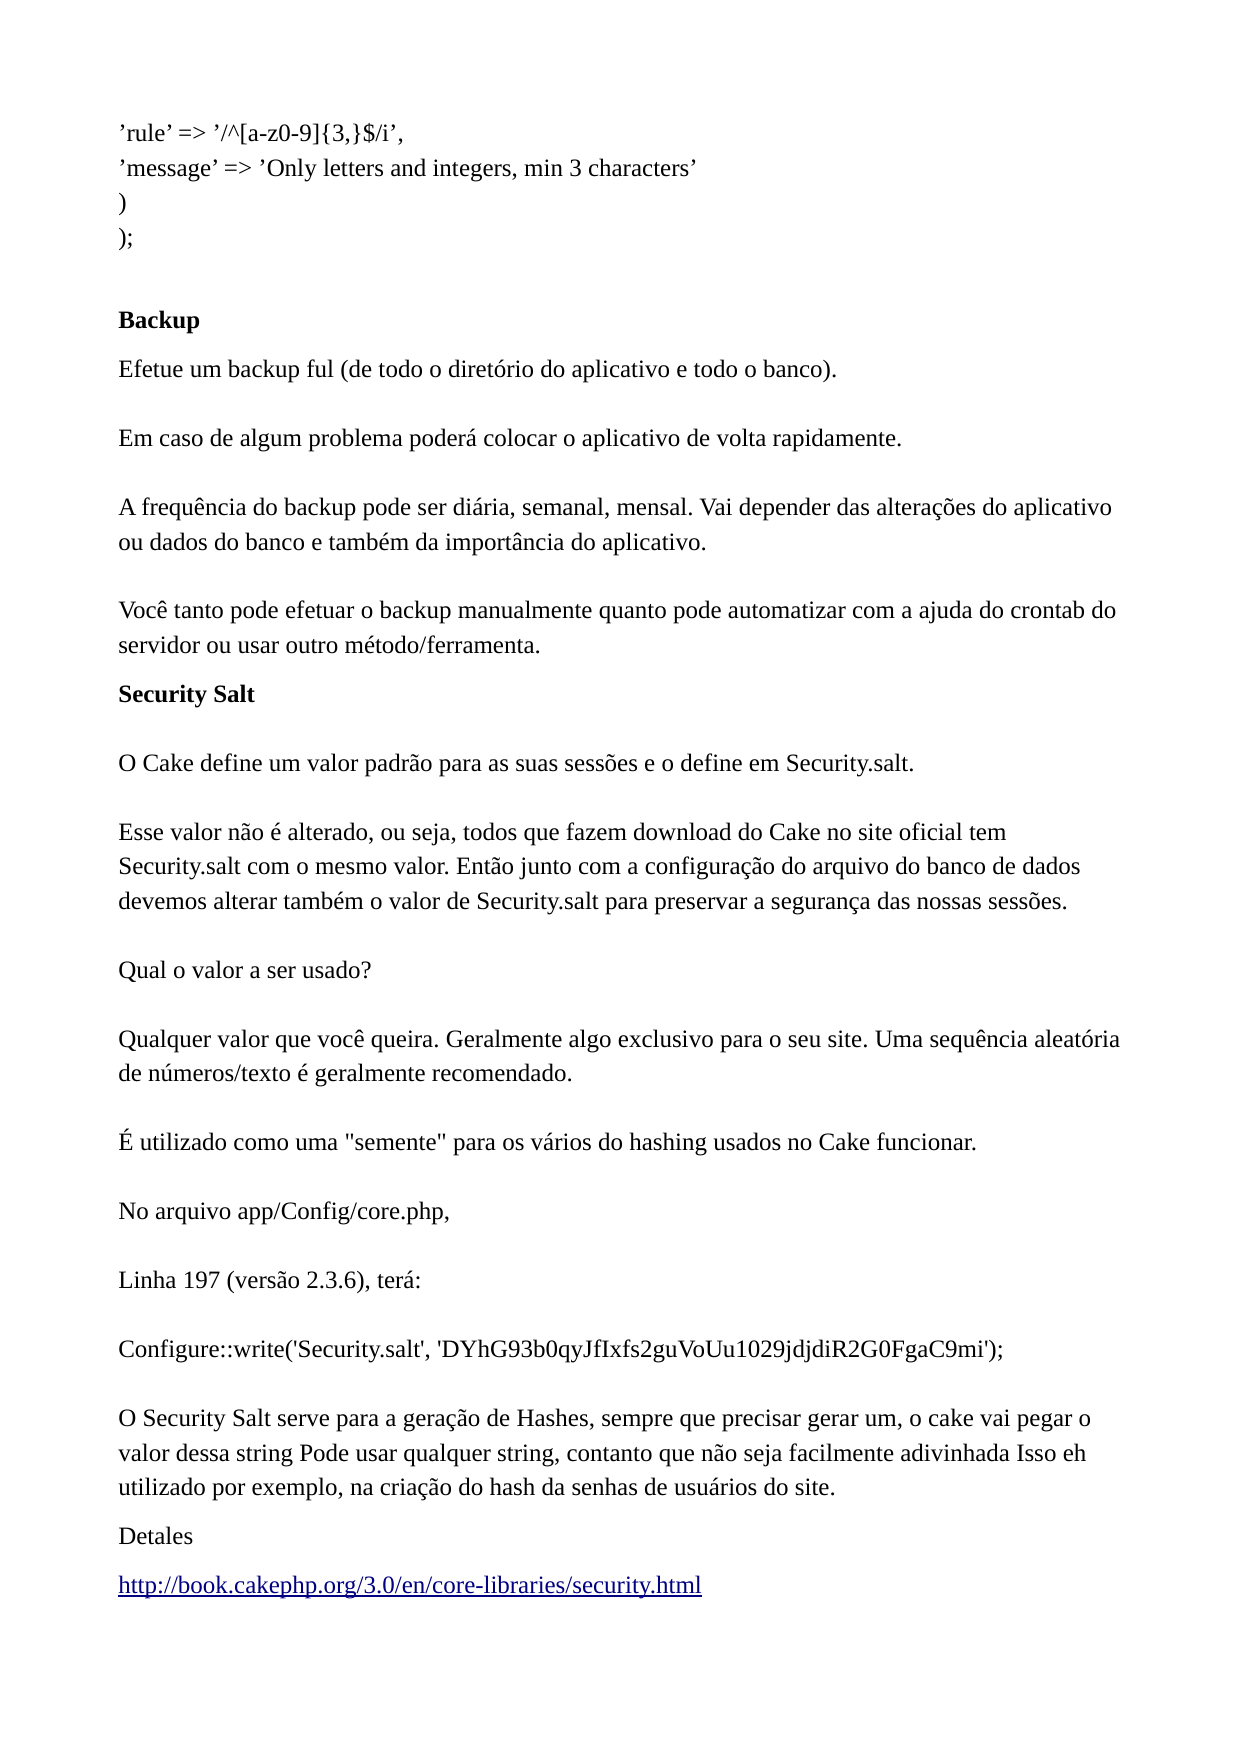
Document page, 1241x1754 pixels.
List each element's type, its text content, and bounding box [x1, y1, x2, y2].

text Security Salt O Cake define um valor padrão para as suas sessões e o define em Security.salt. Esse valor não é alterado, ou seja, todos que fazem download do Cake no site oficial tem Security.salt com o mesmo valor. Então junto com a configuração do arquivo do banco de dados devemos alterar também o valor de Security.salt para preservar a segurança das nossas sessões. Qual o valor a ser usado? Qualquer valor que você queira. Geralmente algo exclusivo para o seu site. Uma sequência aleatória de números/texto é geralmente recomendado. É utilizado como uma "semente" para os vários do hashing usados no Cake funcionar. No arquivo app/Config/core.php, Linha 197 (versão 2.3.6), terá: Configure::write('Security.salt', 'DYhG93b0qyJfIxfs2guVoUu1029jdjdiR2G0FgaC9mi'); O Security Salt serve para a geração de Hashes, sempre que precisar gerar um, o cake vai pegar o valor dessa string Pode usar qualquer string, contanto que não seja facilmente adivinhada Isso eh utilizado por exemplo, na criação do hash da senhas de usuários do site. [118, 679, 1122, 1501]
text Backup [118, 271, 1122, 334]
text ’rule’ => ’/^[a-z0-9]{3,}$/i’, ’message’ => ’Only letters and integers, min 3 characters’ ) ); [118, 118, 1122, 250]
text http://book.cakephp.org/3.0/en/core-libraries/security.html [118, 1570, 1122, 1599]
text Efetue um backup ful (de todo o diretório do aplicativo e todo o banco). Em caso de algum problema poderá colocar o aplicativo de volta rapidamente. A frequência do backup pode ser diária, semanal, mensal. Vai depender das alterações do aplicativo ou dados do banco e também da importância do aplicativo. Você tanto pode efetuar o backup manualmente quanto pode automatizar com a ajuda do crontab do servidor ou usar outro método/ferramenta. [118, 354, 1122, 659]
text Detales [118, 1521, 1122, 1550]
